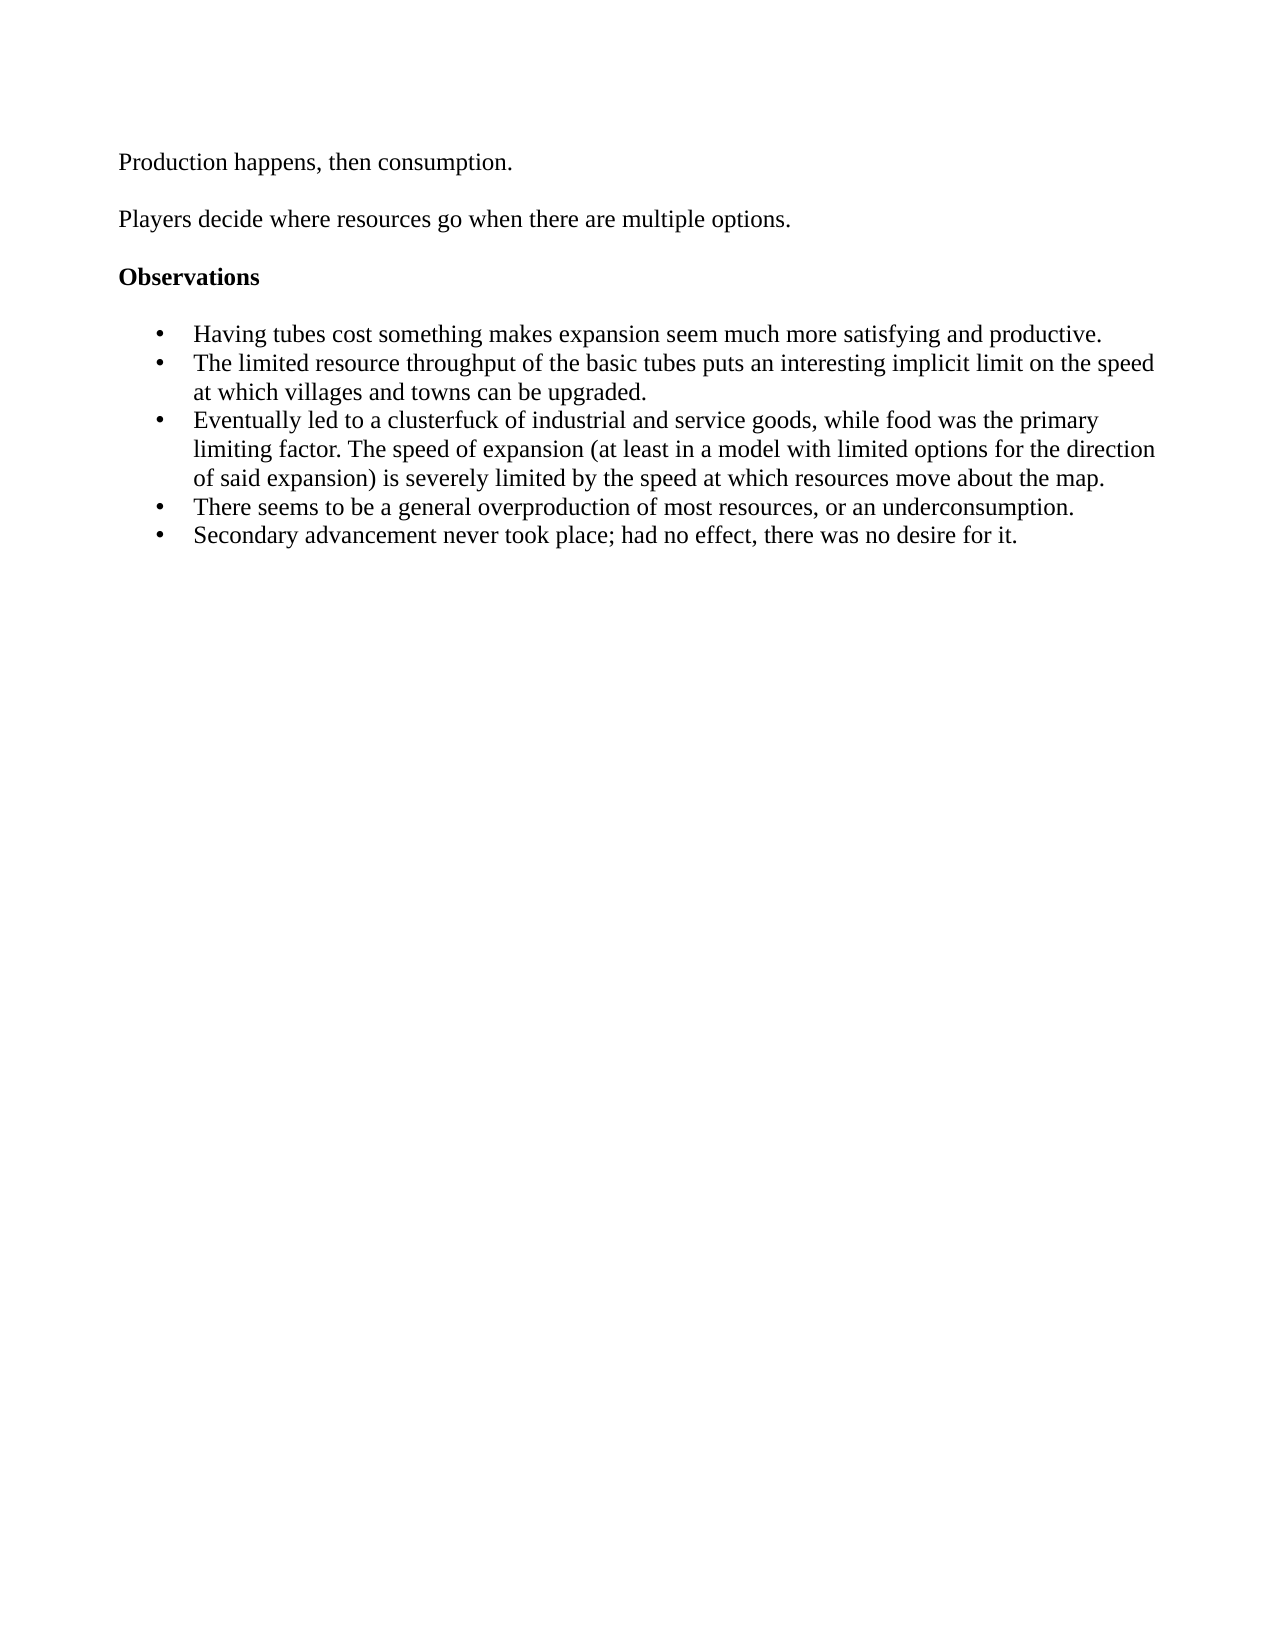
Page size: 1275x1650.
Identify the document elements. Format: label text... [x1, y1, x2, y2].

text Production happens, then consumption. [118, 147, 1157, 176]
text Players decide where resources go when there are multiple options. [118, 204, 1157, 233]
list The limited resource throughput of the basic tubes puts an interesting implicit limit on the speed at which villages and towns can be upgraded. [156, 348, 1157, 406]
list Secondary advancement never took place; had no effect, there was no desire for it. [156, 521, 1157, 549]
text Observations [118, 262, 1157, 291]
list There seems to be a general overproduction of most resources, or an underconsumption. [156, 492, 1157, 521]
list Having tubes cost something makes expansion seem much more satisfying and productive. [156, 319, 1157, 348]
list Eventually led to a clusterfuck of industrial and service goods, while food was the primary limiting factor. The speed of expansion (at least in a model with limited options for the direction of said expansion) is severely limited by the speed at which resources move about the map. [156, 406, 1157, 492]
